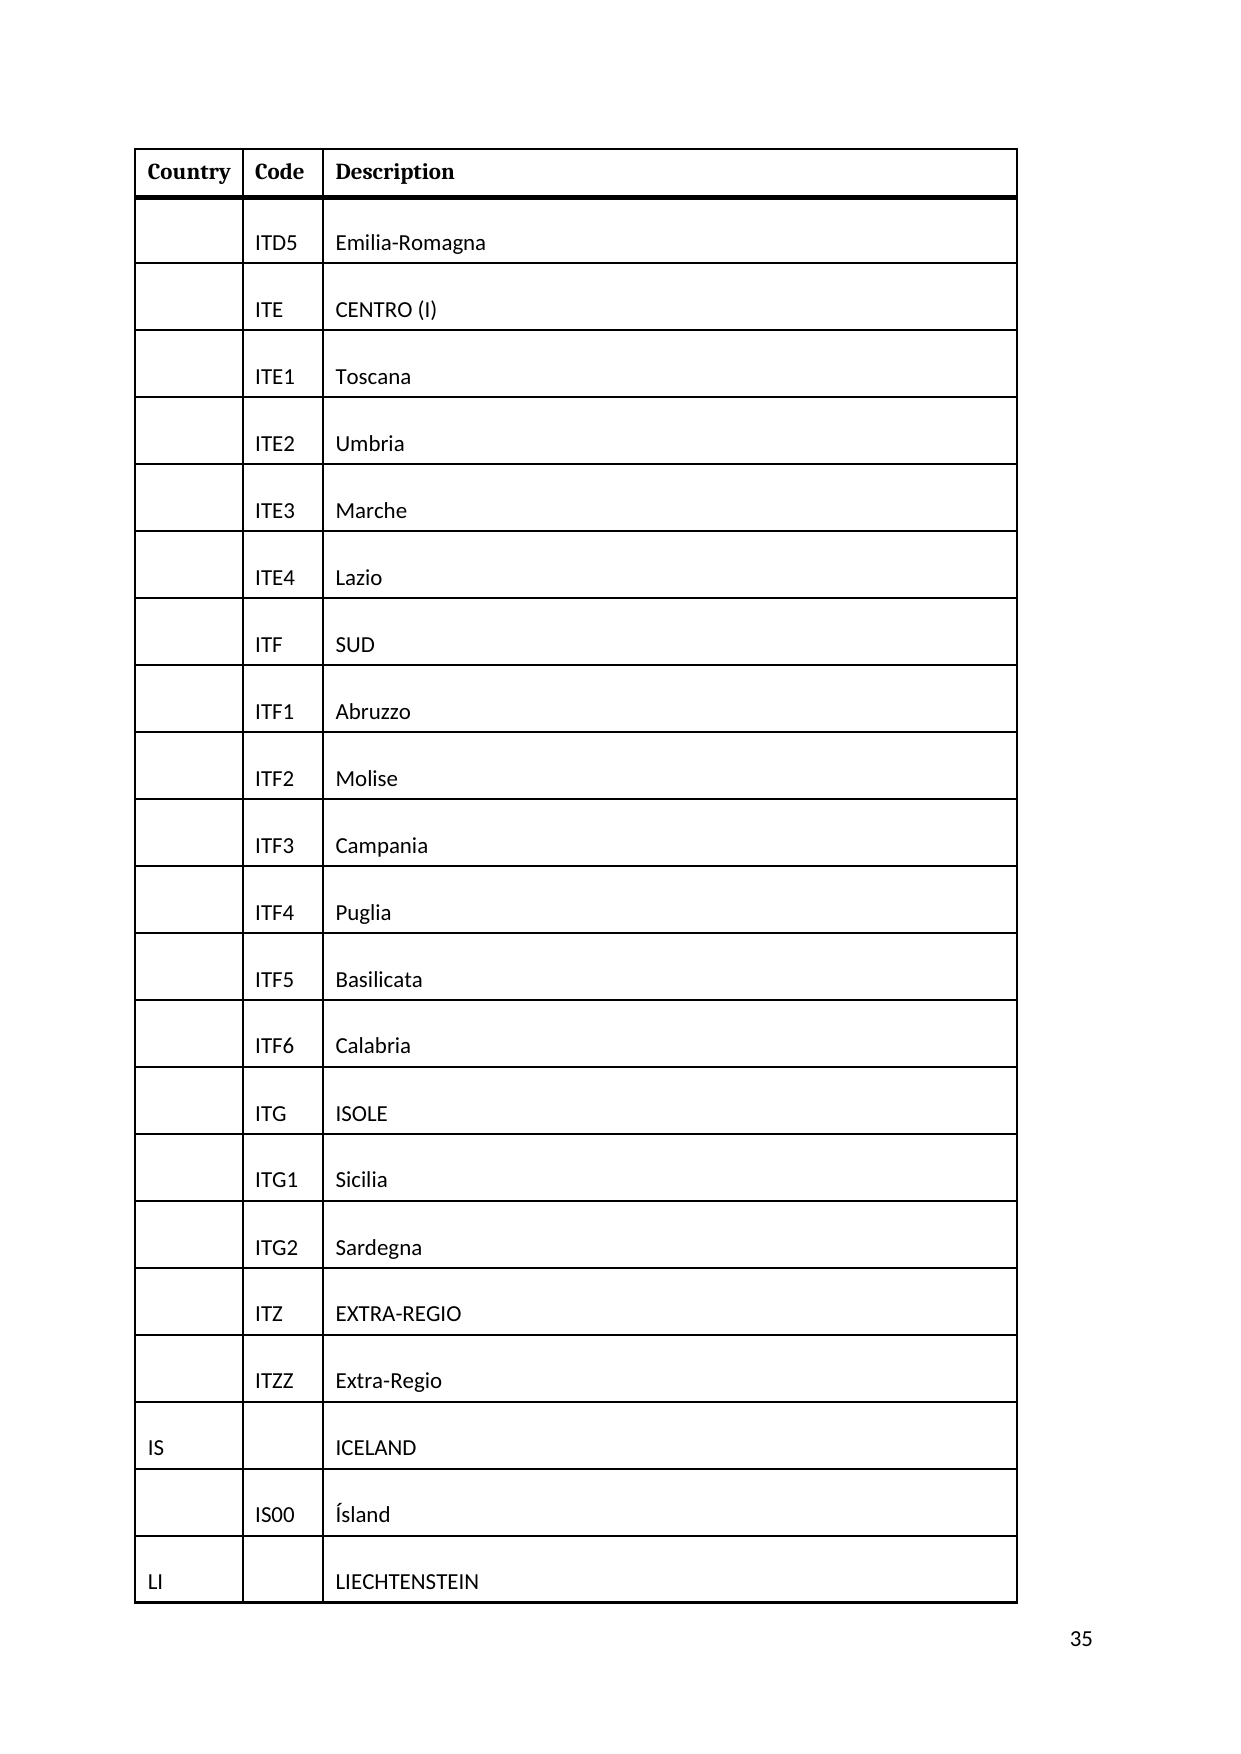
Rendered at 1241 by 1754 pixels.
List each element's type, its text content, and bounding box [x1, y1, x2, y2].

table_cell ITE1 [244, 331, 322, 396]
table_cell ITF2 [244, 733, 322, 798]
table_cell ITZZ [244, 1336, 322, 1401]
table_cell [136, 733, 242, 798]
table_cell [136, 200, 242, 262]
table_cell [136, 1068, 242, 1133]
table_cell [136, 331, 242, 396]
table_cell Umbria [324, 398, 1016, 463]
table_cell ITG1 [244, 1135, 322, 1199]
table_cell ITE [244, 264, 322, 329]
table_cell IS [136, 1403, 242, 1467]
table_cell [136, 800, 242, 865]
table_cell ITE3 [244, 465, 322, 530]
table_cell [244, 1537, 322, 1601]
table_cell [136, 264, 242, 329]
table_cell ITE4 [244, 532, 322, 597]
table_cell ITD5 [244, 200, 322, 262]
table_cell LIECHTENSTEIN [324, 1537, 1016, 1601]
table_cell Abruzzo [324, 666, 1016, 731]
table_cell ITG [244, 1068, 322, 1133]
table_header Description [324, 150, 1016, 195]
table_cell ITF4 [244, 867, 322, 932]
table_cell Campania [324, 800, 1016, 865]
table_cell ITF6 [244, 1001, 322, 1066]
table_cell [136, 398, 242, 463]
table_cell ISOLE [324, 1068, 1016, 1133]
table_cell [136, 1470, 242, 1534]
table_cell Molise [324, 733, 1016, 798]
table_cell [136, 867, 242, 932]
table_cell Sicilia [324, 1135, 1016, 1199]
table_cell [136, 934, 242, 999]
table_cell ITG2 [244, 1202, 322, 1267]
table_cell SUD [324, 599, 1016, 664]
table_cell LI [136, 1537, 242, 1601]
table_cell [136, 1001, 242, 1066]
table_cell ITZ [244, 1269, 322, 1333]
table_cell Sardegna [324, 1202, 1016, 1267]
table_cell Marche [324, 465, 1016, 530]
table_cell Basilicata [324, 934, 1016, 999]
table_cell EXTRA-REGIO [324, 1269, 1016, 1333]
table_cell Emilia-Romagna [324, 200, 1016, 262]
table_cell [136, 532, 242, 597]
table_cell [136, 1202, 242, 1267]
table_cell Calabria [324, 1001, 1016, 1066]
table_cell Ísland [324, 1470, 1016, 1534]
table_cell [136, 666, 242, 731]
table_cell Puglia [324, 867, 1016, 932]
table_header Country [136, 150, 242, 195]
table_cell ITF5 [244, 934, 322, 999]
table_cell Toscana [324, 331, 1016, 396]
table_cell [136, 1336, 242, 1401]
table_cell [136, 1269, 242, 1333]
table_header Code [244, 150, 322, 195]
table_cell [244, 1403, 322, 1467]
table_cell [136, 599, 242, 664]
table_cell Extra-Regio [324, 1336, 1016, 1401]
table_cell ITF3 [244, 800, 322, 865]
table_cell ICELAND [324, 1403, 1016, 1467]
table_cell Lazio [324, 532, 1016, 597]
table_cell IS00 [244, 1470, 322, 1534]
table_cell [136, 465, 242, 530]
table_cell [136, 1135, 242, 1199]
table_cell ITE2 [244, 398, 322, 463]
table_cell CENTRO (I) [324, 264, 1016, 329]
table_cell ITF [244, 599, 322, 664]
table_cell ITF1 [244, 666, 322, 731]
